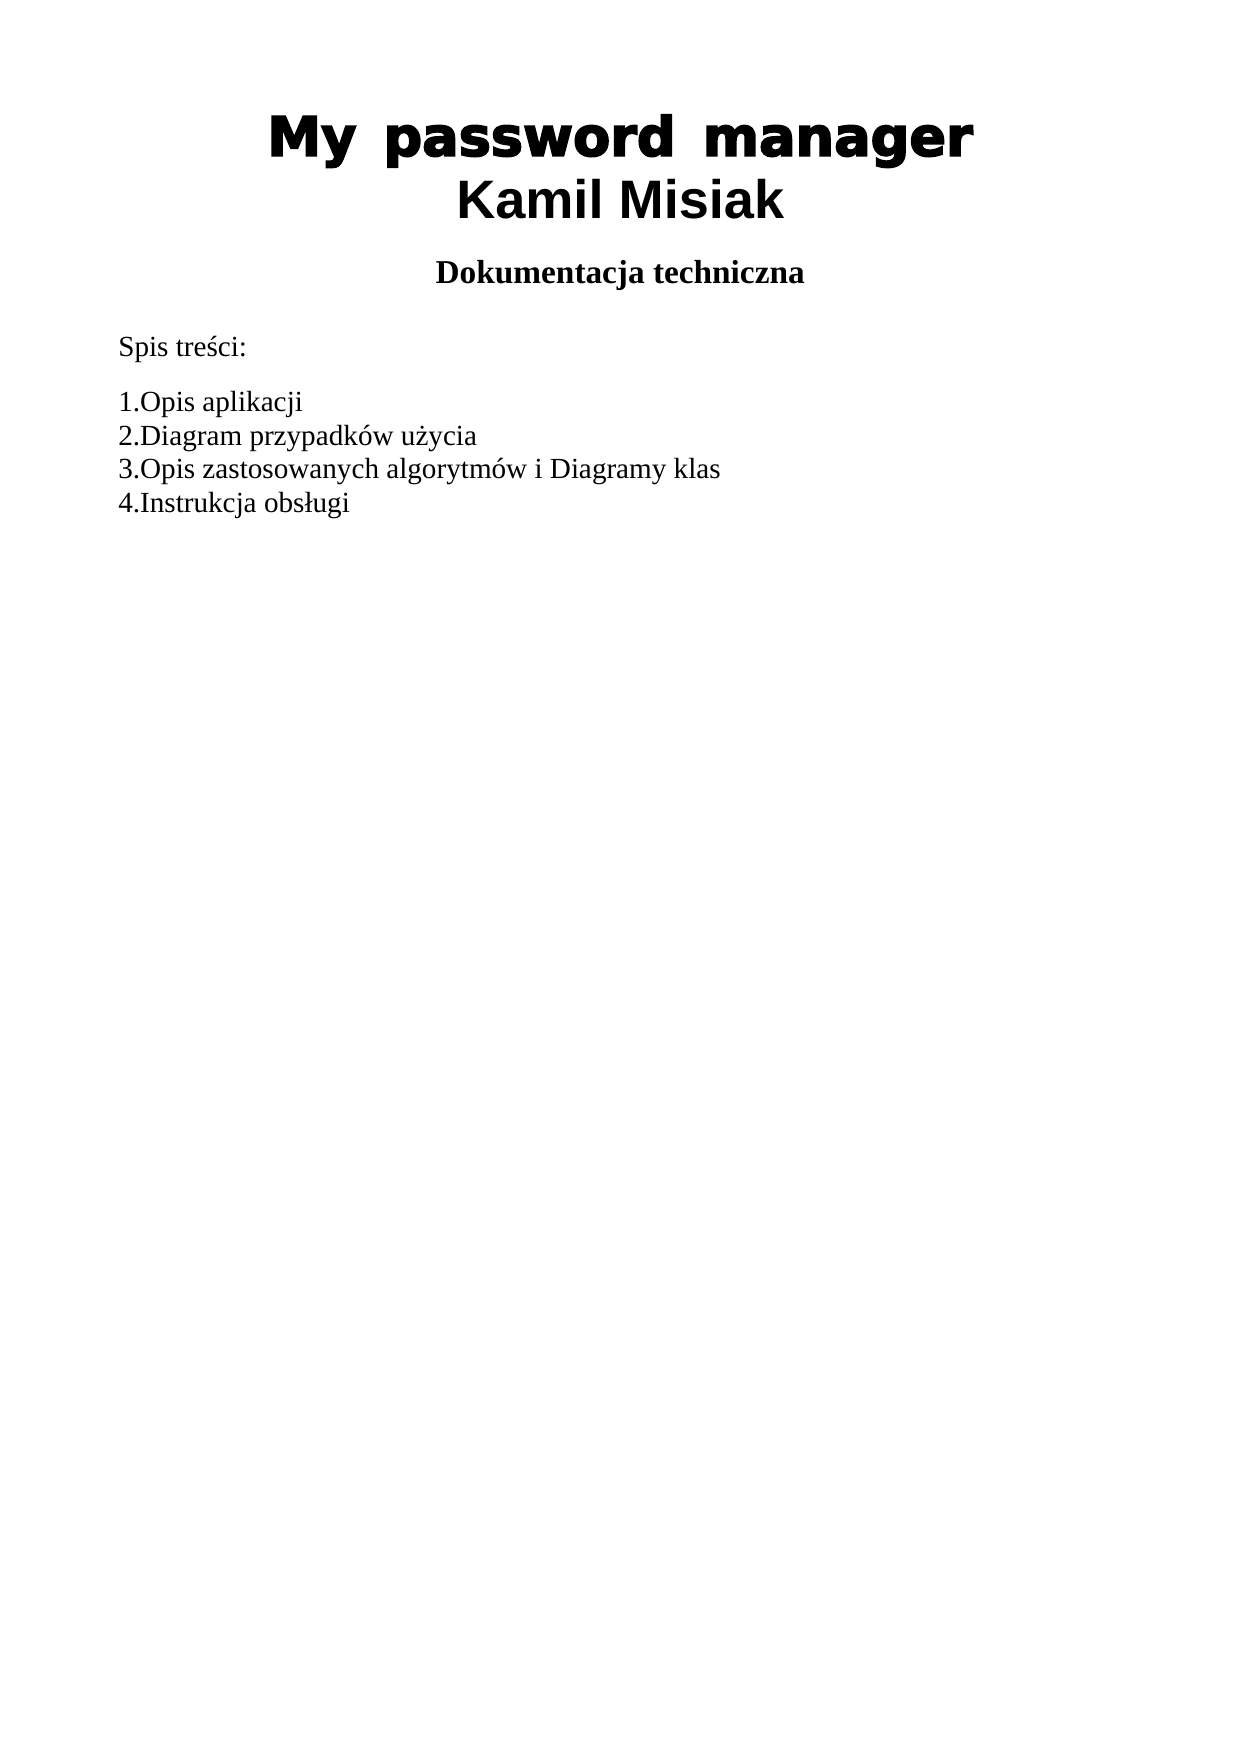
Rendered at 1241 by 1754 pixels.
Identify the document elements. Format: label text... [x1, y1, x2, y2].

text 1.Opis aplikacji [118, 384, 1122, 418]
text Kamil Misiak [118, 167, 1122, 230]
text Spis treści: [118, 329, 1122, 363]
text 2.Diagram przypadków użycia [118, 418, 1122, 451]
text Dokumentacja techniczna [118, 252, 1122, 291]
text My password manager [118, 118, 1122, 167]
text 3.Opis zastosowanych algorytmów i Diagramy klas [118, 451, 1122, 485]
text 4.Instrukcja obsługi [118, 485, 1122, 518]
